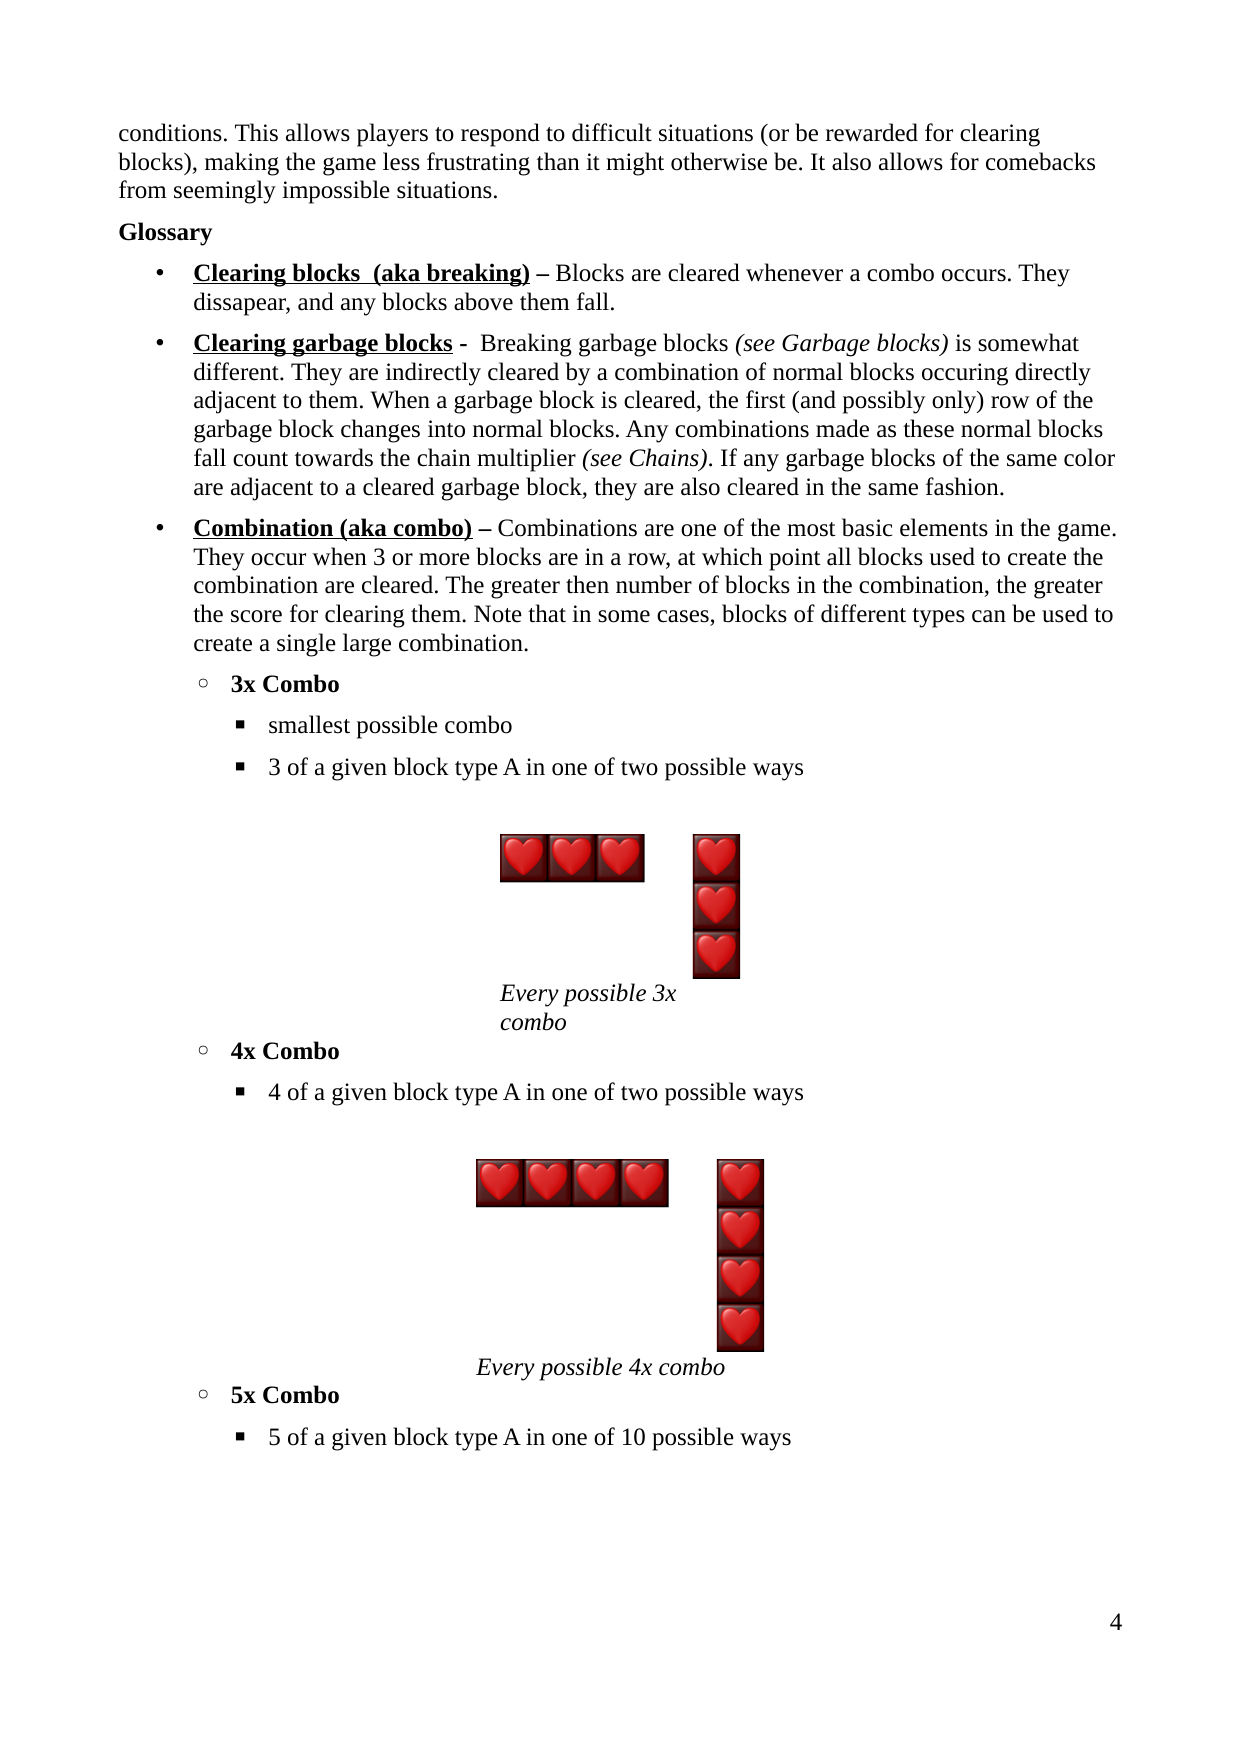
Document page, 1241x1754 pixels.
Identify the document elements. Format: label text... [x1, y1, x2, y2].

list 5x Combo [193, 1147, 1122, 1409]
picture [500, 834, 741, 979]
list Combination (aka combo) – Combinations are one of the most basic elements in the game. They occur when 3 or more blocks are in a row, at which point all blocks used to create the combination are cleared. The greater then number of blocks in the combination, the greater the score for clearing them. Note that in some cases, blocks of different types can be used to create a single large combination. [156, 513, 1122, 657]
text Glossary [118, 217, 1122, 246]
list 4x Combo [193, 822, 1122, 1065]
text conditions. This allows players to respond to difficult situations (or be rewarded for clearing blocks), making the game less frustrating than it might otherwise be. It also allows for comebacks from seemingly impossible situations. [118, 118, 1122, 204]
list 3 of a given block type A in one of two possible ways [231, 752, 1122, 809]
picture [476, 1159, 765, 1352]
list 4 of a given block type A in one of two possible ways [231, 1077, 1122, 1135]
list Every possible 3x combo [500, 979, 740, 1036]
list Every possible 4x combo [476, 1352, 764, 1381]
list 5 of a given block type A in one of 10 possible ways [231, 1422, 1122, 1479]
list Clearing garbage blocks - Breaking garbage blocks (see Garbage blocks) is somewhat different. They are indirectly cleared by a combination of normal blocks occuring directly adjacent to them. When a garbage block is cleared, the first (and possibly only) row of the garbage block changes into normal blocks. Any combinations made as these normal blocks fall count towards the chain multiplier (see Chains). If any garbage blocks of the same color are adjacent to a cleared garbage block, they are also cleared in the same fashion. [156, 328, 1122, 501]
list Clearing blocks (aka breaking) – Blocks are cleared whenever a combo occurs. They dissapear, and any blocks above them fall. [156, 258, 1122, 316]
list smallest possible combo [231, 711, 1122, 739]
list 3x Combo [193, 669, 1122, 698]
